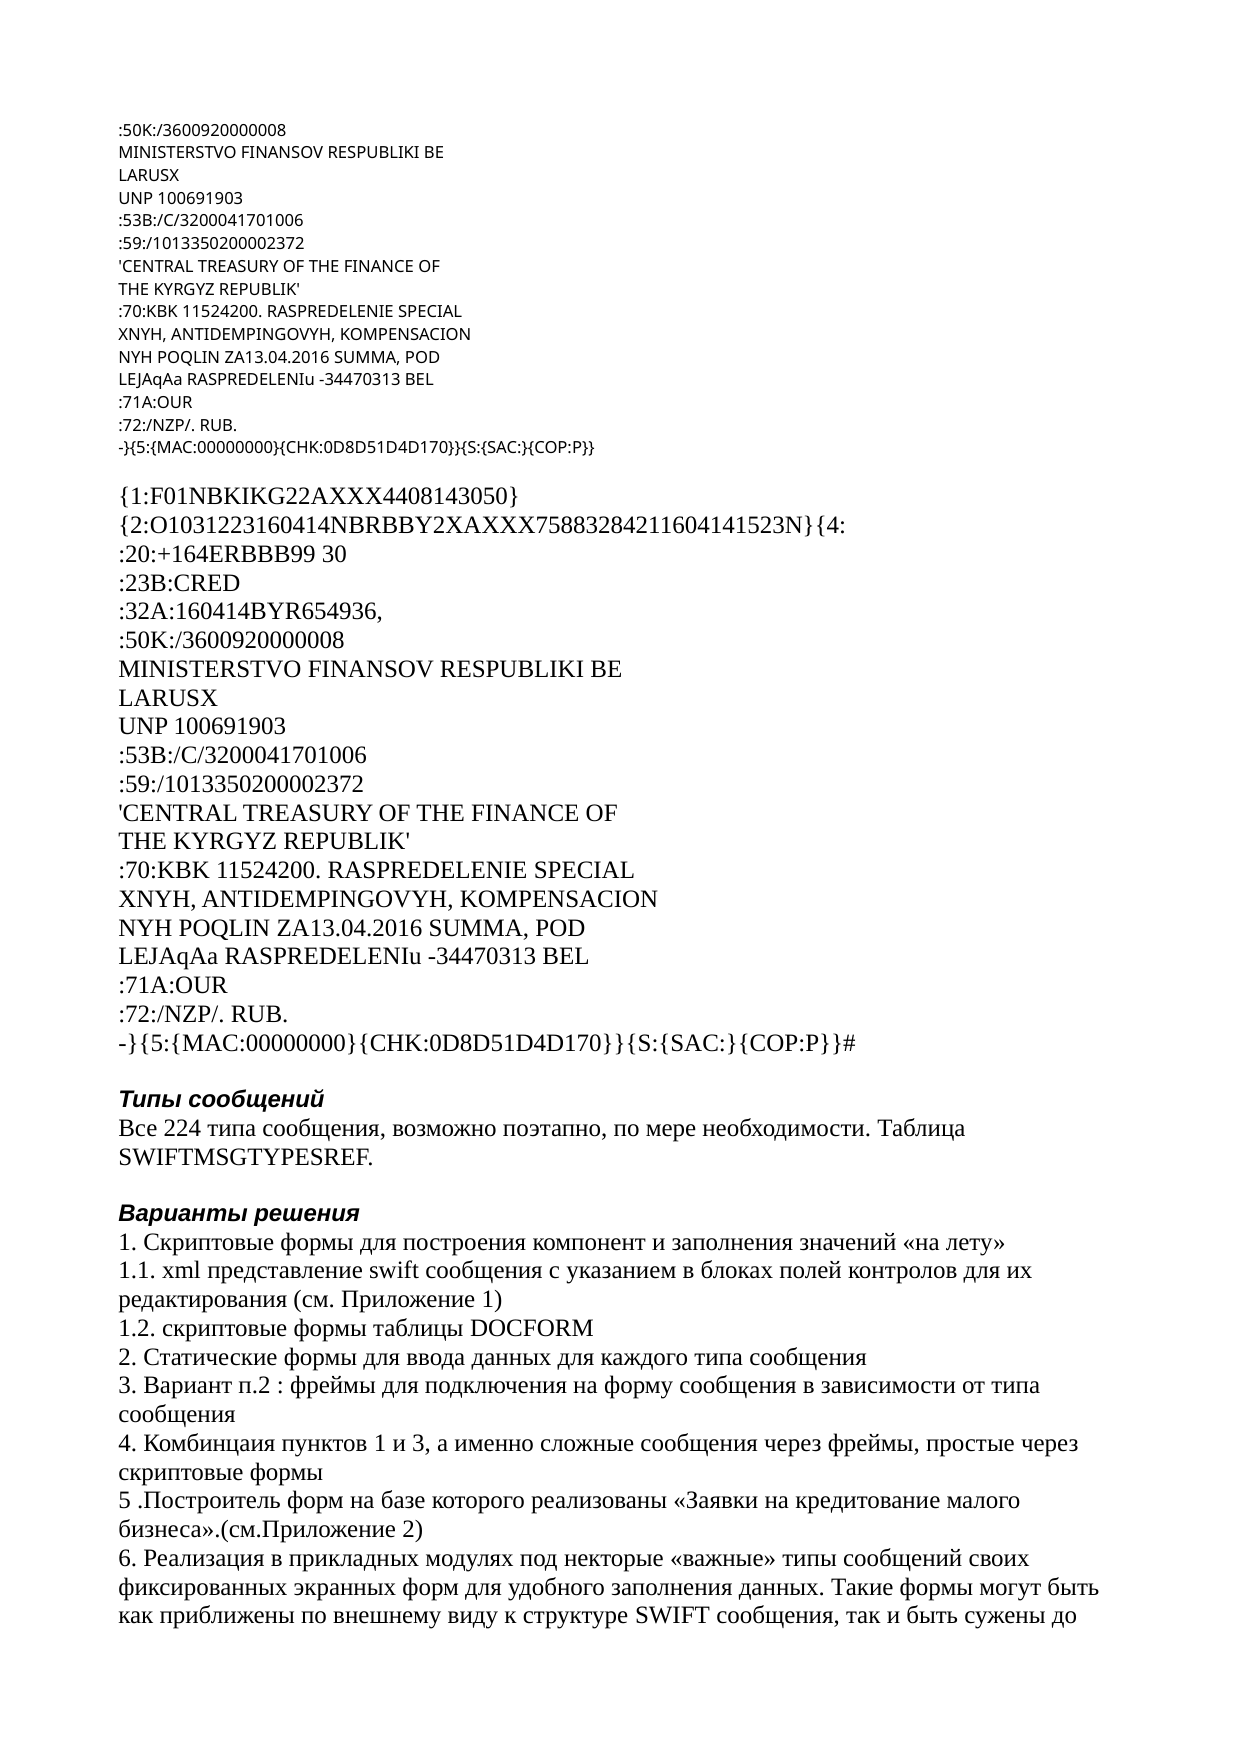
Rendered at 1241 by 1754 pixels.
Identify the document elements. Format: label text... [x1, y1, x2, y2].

text {1:F01NBKIKG22AXXX4408143050}{2:O1031223160414NBRBBY2XAXXX75883284211604141523N}{4: [118, 481, 1122, 539]
text :70:KBK 11524200. RASPREDELENIE SPECIAL [118, 300, 1122, 322]
text 6. Реализация в прикладных модулях под некторые «важные» типы сообщений своих фиксированных экранных форм для удобного заполнения данных. Такие формы могут быть как приближены по внешнему виду к структуре SWIFT сообщения, так и быть сужены до [118, 1543, 1122, 1629]
text XNYH, ANTIDEMPINGOVYH, KOMPENSACION [118, 322, 1122, 345]
text :59:/1013350200002372 [118, 232, 1122, 254]
text -}{5:{MAC:00000000}{CHK:0D8D51D4D170}}{S:{SAC:}{COP:P}} [118, 436, 1122, 459]
text 1.1. xml представление swift сообщения с указанием в блоках полей контролов для их редактирования (см. Приложение 1) [118, 1255, 1122, 1313]
text NYH POQLIN ZA13.04.2016 SUMMA, POD [118, 345, 1122, 368]
text LARUSX [118, 163, 1122, 186]
text :71A:OUR [118, 391, 1122, 413]
text MINISTERSTVO FINANSOV RESPUBLIKI BE [118, 654, 1122, 683]
text :71A:OUR [118, 970, 1122, 999]
text :72:/NZP/. RUB. [118, 999, 1122, 1028]
text LEJAqAa RASPREDELENIu -34470313 BEL [118, 368, 1122, 391]
text :53B:/C/3200041701006 [118, 209, 1122, 232]
text MINISTERSTVO FINANSOV RESPUBLIKI BE [118, 141, 1122, 163]
text :59:/1013350200002372 [118, 769, 1122, 798]
text 4. Комбинцаия пунктов 1 и 3, а именно сложные сообщения через фреймы, простые через скриптовые формы [118, 1428, 1122, 1485]
text 'CENTRAL TREASURY OF THE FINANCE OF [118, 254, 1122, 277]
text :72:/NZP/. RUB. [118, 413, 1122, 436]
text :70:KBK 11524200. RASPREDELENIE SPECIAL [118, 855, 1122, 884]
text 1. Скриптовые формы для построения компонент и заполнения значений «на лету» [118, 1227, 1122, 1255]
text LEJAqAa RASPREDELENIu -34470313 BEL [118, 941, 1122, 970]
text 'CENTRAL TREASURY OF THE FINANCE OF [118, 798, 1122, 826]
text Все 224 типа сообщения, возможно поэтапно, по мере необходимости. Таблица SWIFTMSGTYPESREF. [118, 1113, 1122, 1170]
text XNYH, ANTIDEMPINGOVYH, KOMPENSACION [118, 884, 1122, 913]
text :23B:CRED [118, 568, 1122, 596]
text UNP 100691903 [118, 711, 1122, 740]
text NYH POQLIN ZA13.04.2016 SUMMA, POD [118, 913, 1122, 941]
text Типы сообщений [118, 1085, 1122, 1113]
text :53B:/C/3200041701006 [118, 740, 1122, 769]
text 1.2. скриптовые формы таблицы DOCFORM [118, 1313, 1122, 1342]
text 2. Статические формы для ввода данных для каждого типа сообщения [118, 1342, 1122, 1370]
text :20:+164ERBBB99 30 [118, 539, 1122, 568]
text 5 .Построитель форм на базе которого реализованы «Заявки на кредитование малого бизнеса».(см.Приложение 2) [118, 1485, 1122, 1543]
text THE KYRGYZ REPUBLIK' [118, 826, 1122, 855]
text LARUSX [118, 683, 1122, 711]
text 3. Вариант п.2 : фреймы для подключения на форму сообщения в зависимости от типа сообщения [118, 1370, 1122, 1428]
text -}{5:{MAC:00000000}{CHK:0D8D51D4D170}}{S:{SAC:}{COP:P}}# [118, 1028, 1122, 1056]
text :32A:160414BYR654936, [118, 596, 1122, 625]
text UNP 100691903 [118, 186, 1122, 209]
text THE KYRGYZ REPUBLIK' [118, 277, 1122, 300]
text :50K:/3600920000008 [118, 625, 1122, 654]
text :50K:/3600920000008 [118, 118, 1122, 141]
text Варианты решения [118, 1199, 1122, 1227]
